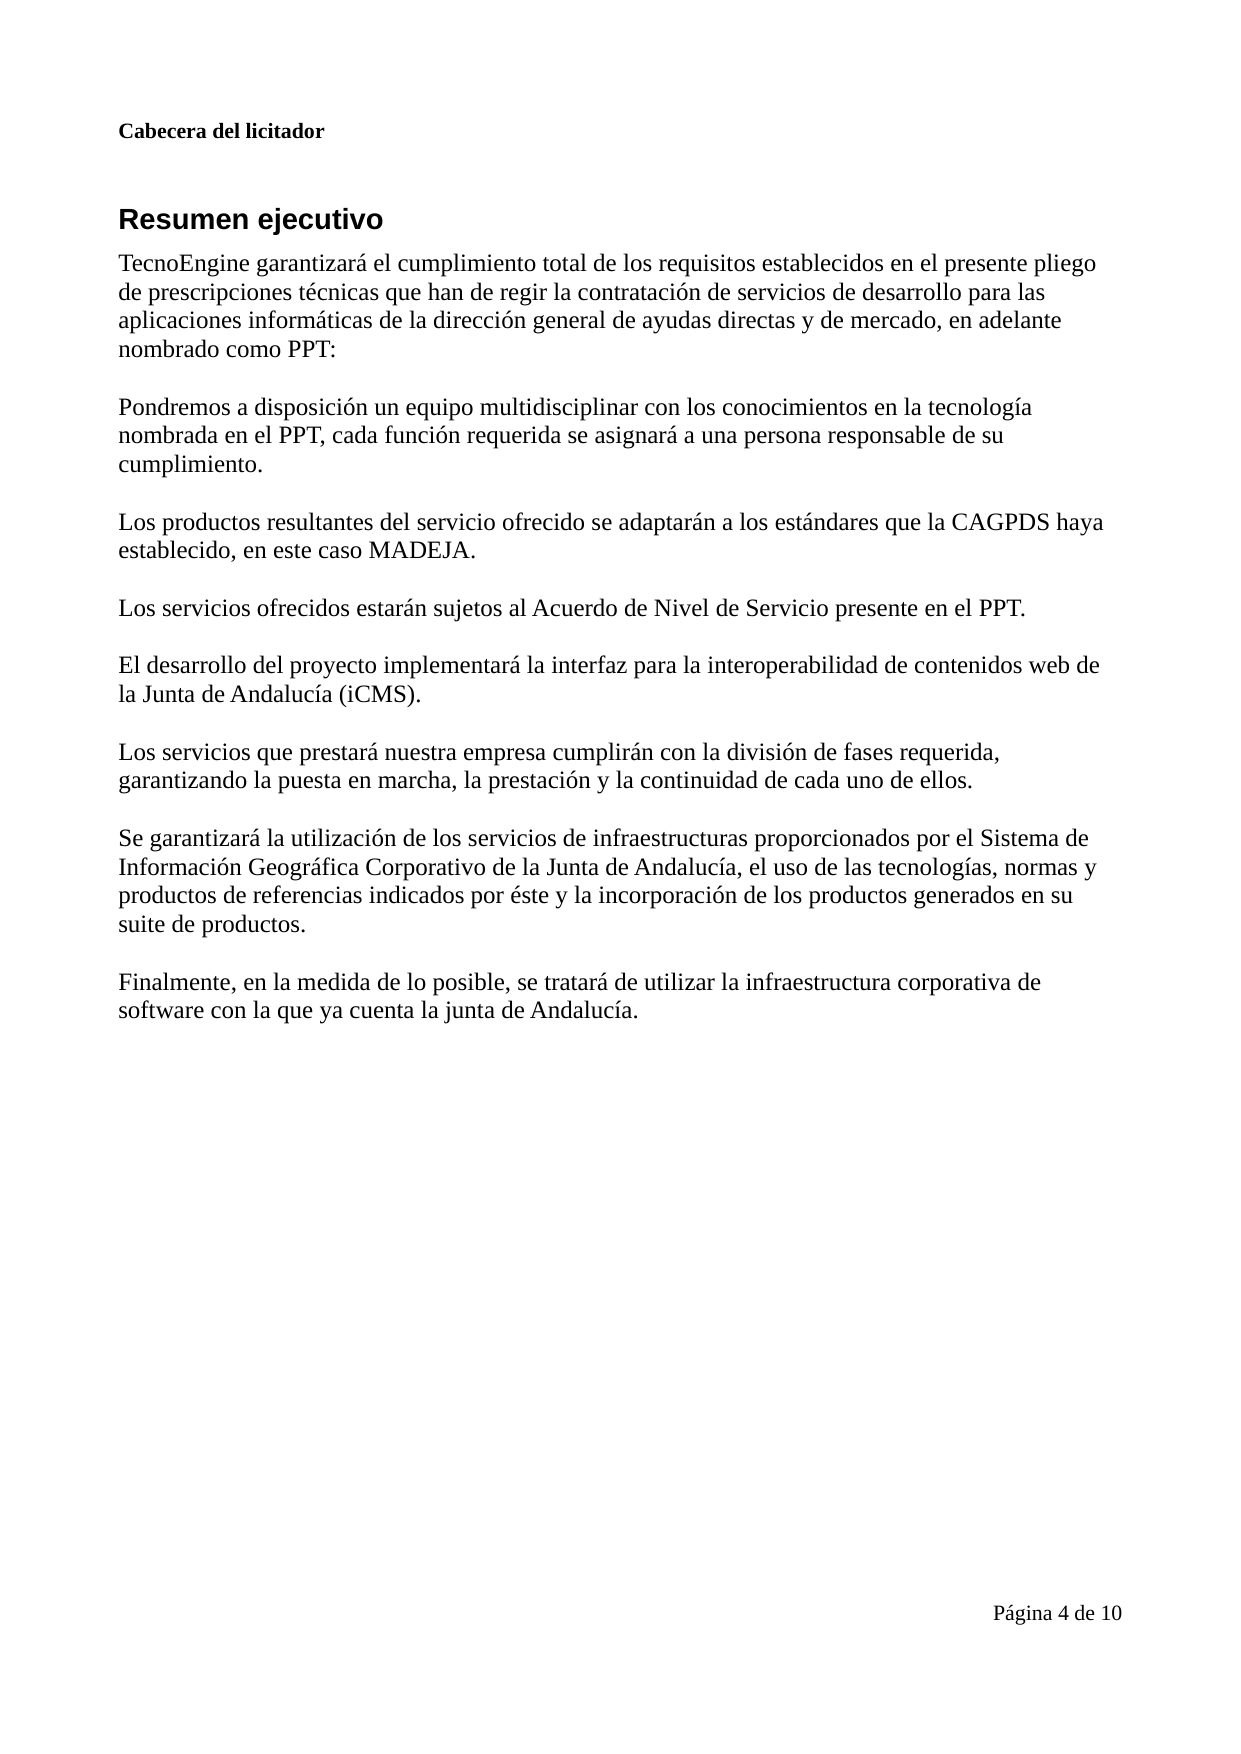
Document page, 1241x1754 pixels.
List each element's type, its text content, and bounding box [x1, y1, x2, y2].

text El desarrollo del proyecto implementará la interfaz para la interoperabilidad de contenidos web de la Junta de Andalucía (iCMS). [118, 651, 1122, 708]
text TecnoEngine garantizará el cumplimiento total de los requisitos establecidos en el presente pliego de prescripciones técnicas que han de regir la contratación de servicios de desarrollo para las aplicaciones informáticas de la dirección general de ayudas directas y de mercado, en adelante nombrado como PPT: [118, 248, 1122, 363]
text Pondremos a disposición un equipo multidisciplinar con los conocimientos en la tecnología nombrada en el PPT, cada función requerida se asignará a una persona responsable de su cumplimiento. [118, 392, 1122, 478]
subtitle Resumen ejecutivo [118, 202, 1122, 236]
text Los productos resultantes del servicio ofrecido se adaptarán a los estándares que la CAGPDS haya establecido, en este caso MADEJA. [118, 507, 1122, 564]
text Los servicios que prestará nuestra empresa cumplirán con la división de fases requerida, garantizando la puesta en marcha, la prestación y la continuidad de cada uno de ellos. [118, 737, 1122, 794]
text Se garantizará la utilización de los servicios de infraestructuras proporcionados por el Sistema de Información Geográfica Corporativo de la Junta de Andalucía, el uso de las tecnologías, normas y productos de referencias indicados por éste y la incorporación de los productos generados en su suite de productos. [118, 823, 1122, 938]
text Los servicios ofrecidos estarán sujetos al Acuerdo de Nivel de Servicio presente en el PPT. [118, 593, 1122, 622]
text Finalmente, en la medida de lo posible, se tratará de utilizar la infraestructura corporativa de software con la que ya cuenta la junta de Andalucía. [118, 967, 1122, 1024]
